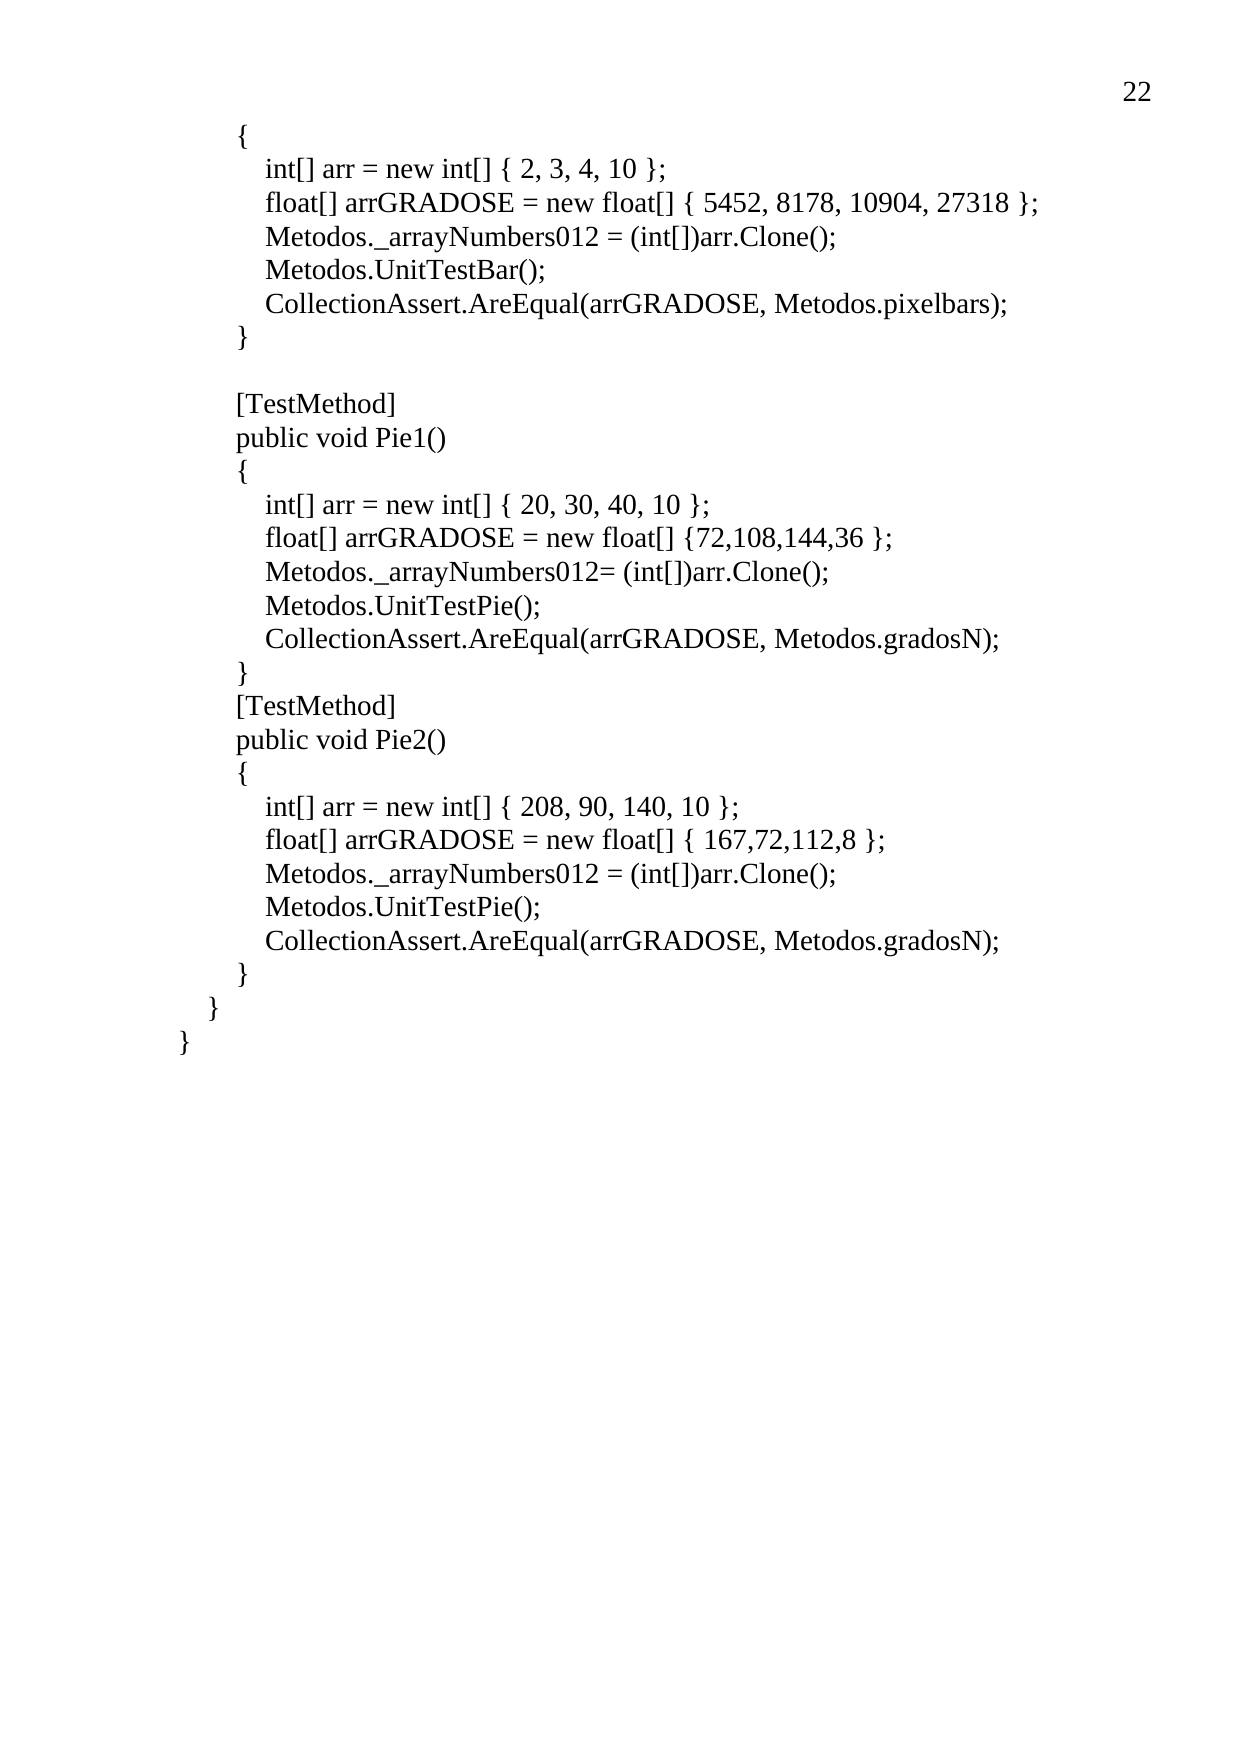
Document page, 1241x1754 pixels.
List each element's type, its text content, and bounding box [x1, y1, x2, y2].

text CollectionAssert.AreEqual(arrGRADOSE, Metodos.pixelbars); [177, 286, 1152, 319]
text } [177, 319, 1152, 353]
text Metodos.UnitTestBar(); [177, 252, 1152, 286]
text float[] arrGRADOSE = new float[] {72,108,144,36 }; [177, 521, 1152, 554]
text } [177, 655, 1152, 688]
text public void Pie2() [177, 722, 1152, 755]
text int[] arr = new int[] { 208, 90, 140, 10 }; [177, 789, 1152, 822]
text { [177, 118, 1152, 152]
text CollectionAssert.AreEqual(arrGRADOSE, Metodos.gradosN); [177, 923, 1152, 957]
text int[] arr = new int[] { 2, 3, 4, 10 }; [177, 152, 1152, 185]
text Metodos._arrayNumbers012 = (int[])arr.Clone(); [177, 856, 1152, 889]
text Metodos._arrayNumbers012= (int[])arr.Clone(); [177, 554, 1152, 588]
text CollectionAssert.AreEqual(arrGRADOSE, Metodos.gradosN); [177, 621, 1152, 655]
text { [177, 453, 1152, 487]
text int[] arr = new int[] { 20, 30, 40, 10 }; [177, 487, 1152, 521]
text [TestMethod] [177, 688, 1152, 722]
text } [177, 1024, 1152, 1057]
text { [177, 755, 1152, 789]
text [TestMethod] [177, 386, 1152, 420]
text Metodos.UnitTestPie(); [177, 588, 1152, 621]
text Metodos._arrayNumbers012 = (int[])arr.Clone(); [177, 219, 1152, 252]
text float[] arrGRADOSE = new float[] { 167,72,112,8 }; [177, 822, 1152, 856]
text } [177, 990, 1152, 1024]
text } [177, 957, 1152, 990]
text Metodos.UnitTestPie(); [177, 889, 1152, 923]
text float[] arrGRADOSE = new float[] { 5452, 8178, 10904, 27318 }; [177, 185, 1152, 219]
text public void Pie1() [177, 420, 1152, 453]
